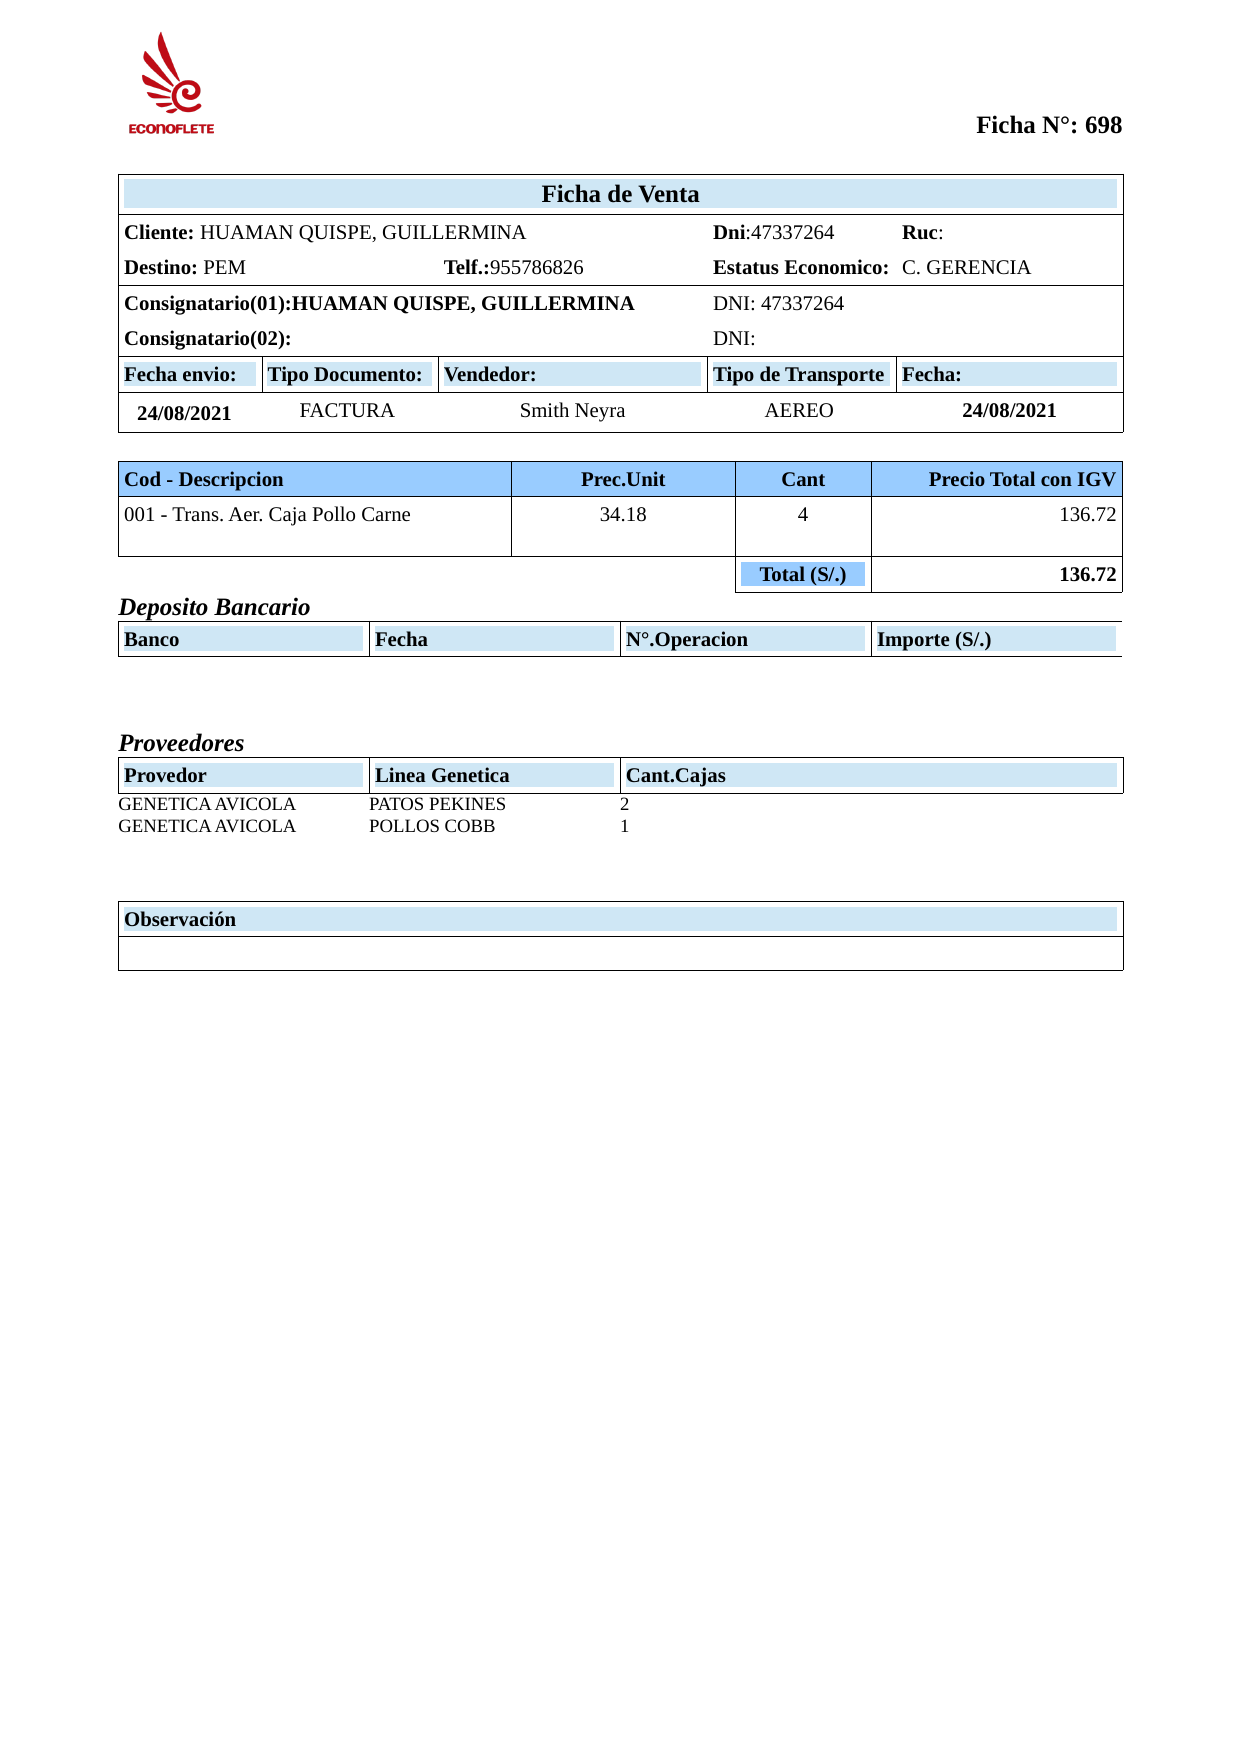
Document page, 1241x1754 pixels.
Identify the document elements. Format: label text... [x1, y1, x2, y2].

table_cell GENETICA AVICOLA [118, 794, 369, 814]
table_cell Tipo de Transporte [708, 357, 896, 392]
table_cell [118, 680, 369, 704]
table_cell [620, 657, 871, 680]
table_header Precio Total con IGV [872, 462, 1122, 496]
table_header Cod - Descripcion [119, 462, 511, 496]
table_cell 1 [620, 815, 1123, 836]
table_cell [118, 879, 369, 901]
table_cell [620, 705, 871, 728]
table_cell [369, 879, 620, 901]
table_cell Total (S/.) [736, 557, 871, 592]
table_cell [369, 858, 620, 879]
table_header Importe (S/.) [872, 622, 1122, 656]
table_cell [118, 657, 369, 680]
table_cell [620, 858, 1123, 879]
table_cell [369, 657, 620, 680]
table_cell 4 [736, 497, 871, 556]
table_cell [620, 836, 1123, 858]
table_cell PATOS PEKINES [369, 794, 620, 814]
table_cell GENETICA AVICOLA [118, 815, 369, 836]
table_cell Consignatario(01):HUAMAN QUISPE, GUILLERMINA [119, 286, 707, 321]
table_cell [119, 937, 1123, 969]
table_cell Cliente: HUAMAN QUISPE, GUILLERMINA [119, 215, 707, 249]
table_cell Ruc: [896, 215, 1123, 249]
picture [118, 31, 225, 134]
table_cell 24/08/2021 [896, 393, 1123, 432]
table_cell Vendedor: [439, 357, 707, 392]
table_cell C. GERENCIA [896, 249, 1123, 285]
table_cell Dni:47337264 [707, 215, 896, 249]
table_cell Consignatario(02): [119, 321, 707, 356]
table_header Linea Genetica [370, 758, 620, 793]
table_cell [369, 680, 620, 704]
table_cell [369, 836, 620, 858]
table_cell 136.72 [872, 497, 1122, 556]
table_header Prec.Unit [512, 462, 735, 496]
table_cell [871, 705, 1122, 728]
table_cell [118, 557, 511, 592]
text Deposito Bancario [118, 592, 1122, 621]
table_cell POLLOS COBB [369, 815, 620, 836]
table_cell [118, 836, 369, 858]
table_cell FACTURA [262, 393, 438, 432]
table_cell [511, 557, 735, 592]
table_cell 136.72 [872, 557, 1122, 592]
table_header Ficha de Venta [119, 175, 1123, 214]
table_cell 34.18 [512, 497, 735, 556]
table_header Fecha [370, 622, 620, 656]
table_cell Tipo Documento: [263, 357, 438, 392]
table_header Observación [119, 902, 1123, 936]
table_cell [620, 680, 871, 704]
table_header Cant.Cajas [621, 758, 1123, 793]
table_cell 2 [620, 794, 1123, 814]
table_cell [620, 879, 1123, 901]
table_header Cant [736, 462, 871, 496]
table_header N°.Operacion [621, 622, 871, 656]
table_cell 001 - Trans. Aer. Caja Pollo Carne [119, 497, 511, 556]
table_cell [369, 705, 620, 728]
table_cell Fecha envio: [119, 357, 262, 392]
table_cell Telf.:955786826 [438, 249, 707, 285]
text Proveedores [118, 728, 1122, 757]
table_cell Smith Neyra [438, 393, 707, 432]
table_cell Estatus Economico: [707, 249, 896, 285]
table_cell [871, 680, 1122, 704]
table_cell Destino: PEM [119, 249, 438, 285]
table_cell [118, 858, 369, 879]
table_header Provedor [119, 758, 369, 793]
table_cell [118, 705, 369, 728]
table_cell DNI: 47337264 [707, 286, 1123, 321]
table_header Banco [119, 622, 369, 656]
table_cell Fecha: [897, 357, 1123, 392]
table_cell AEREO [707, 393, 896, 432]
table_cell 24/08/2021 [119, 393, 262, 432]
table_cell DNI: [707, 321, 1123, 356]
table_cell [871, 657, 1122, 680]
